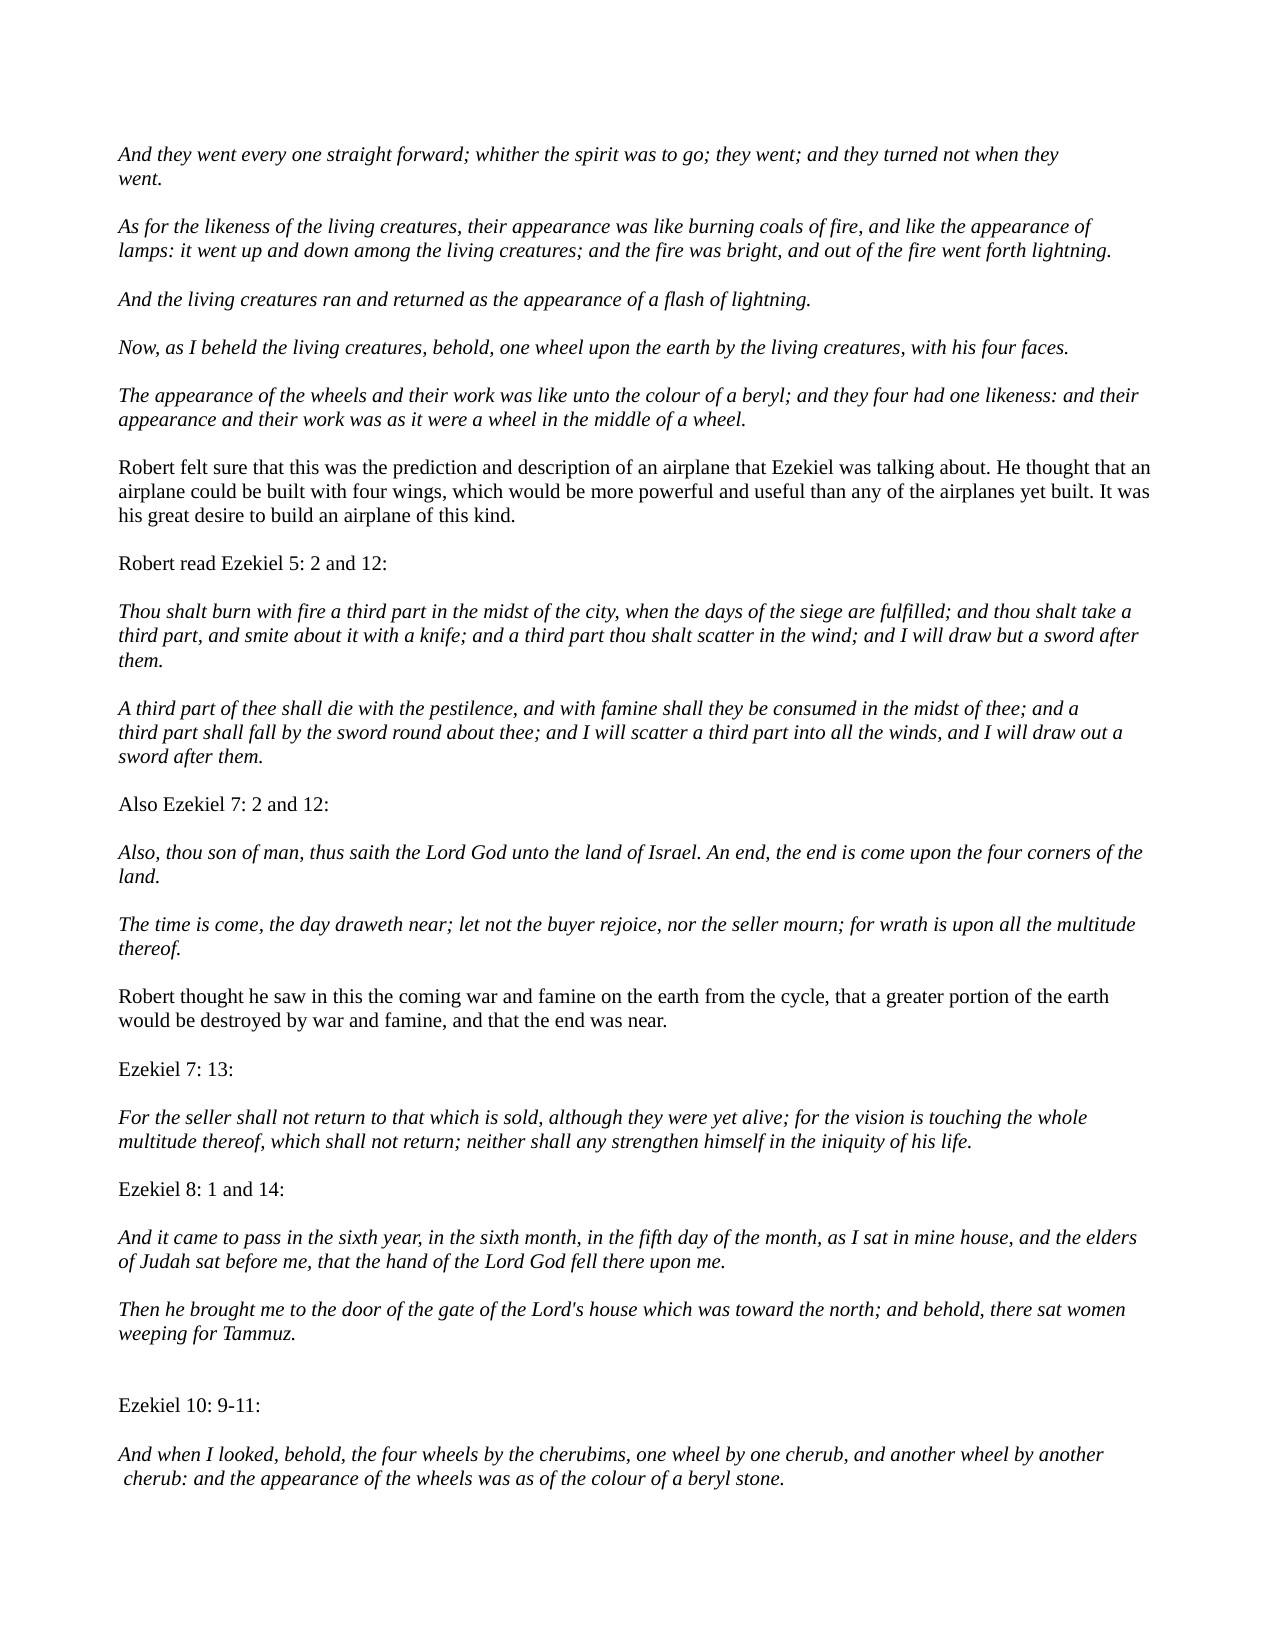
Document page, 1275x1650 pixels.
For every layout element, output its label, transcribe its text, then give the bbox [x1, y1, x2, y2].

text As for the likeness of the living creatures, their appearance was like burning coals of fire, and like the appearance of [118, 214, 1157, 238]
text Ezekiel 10: 9-11: [118, 1393, 1157, 1417]
text Ezekiel 7: 13: [118, 1057, 1157, 1081]
text cherub: and the appearance of the wheels was as of the colour of a beryl stone. [118, 1466, 1157, 1490]
text For the seller shall not return to that which is sold, although they were yet alive; for the vision is touching the whole multitude thereof, which shall not return; neither shall any strengthen himself in the iniquity of his life. [118, 1105, 1157, 1153]
text Also, thou son of man, thus saith the Lord God unto the land of Israel. An end, the end is come upon the four corners of the land. [118, 840, 1157, 888]
text went. [118, 166, 1157, 190]
text And the living creatures ran and returned as the appearance of a flash of lightning. [118, 287, 1157, 311]
text Robert felt sure that this was the prediction and description of an airplane that Ezekiel was talking about. He thought that an airplane could be built with four wings, which would be more powerful and useful than any of the airplanes yet built. It was his great desire to build an airplane of this kind. [118, 455, 1157, 527]
text Robert thought he saw in this the coming war and famine on the earth from the cycle, that a greater portion of the earth would be destroyed by war and famine, and that the end was near. [118, 984, 1157, 1032]
text Robert read Ezekiel 5: 2 and 12: [118, 551, 1157, 575]
text And it came to pass in the sixth year, in the sixth month, in the fifth day of the month, as I sat in mine house, and the elders of Judah sat before me, that the hand of the Lord God fell there upon me. [118, 1225, 1157, 1273]
text Thou shalt burn with fire a third part in the midst of the city, when the days of the siege are fulfilled; and thou shalt take a third part, and smite about it with a knife; and a third part thou shalt scatter in the wind; and I will draw but a sword after them. [118, 599, 1157, 672]
text third part shall fall by the sword round about thee; and I will scatter a third part into all the winds, and I will draw out a sword after them. [118, 720, 1157, 768]
text A third part of thee shall die with the pestilence, and with famine shall they be consumed in the midst of thee; and a [118, 696, 1157, 720]
text Ezekiel 8: 1 and 14: [118, 1177, 1157, 1201]
text Also Ezekiel 7: 2 and 12: [118, 792, 1157, 816]
text lamps: it went up and down among the living creatures; and the fire was bright, and out of the fire went forth lightning. [118, 238, 1157, 262]
text Now, as I beheld the living creatures, behold, one wheel upon the earth by the living creatures, with his four faces. [118, 335, 1157, 359]
text The time is come, the day draweth near; let not the buyer rejoice, nor the seller mourn; for wrath is upon all the multitude thereof. [118, 912, 1157, 960]
text And they went every one straight forward; whither the spirit was to go; they went; and they turned not when they [118, 142, 1157, 166]
text Then he brought me to the door of the gate of the Lord's house which was toward the north; and behold, there sat women weeping for Tammuz. [118, 1297, 1157, 1345]
text And when I looked, behold, the four wheels by the cherubims, one wheel by one cherub, and another wheel by another [118, 1442, 1157, 1466]
text The appearance of the wheels and their work was like unto the colour of a beryl; and they four had one likeness: and their appearance and their work was as it were a wheel in the middle of a wheel. [118, 383, 1157, 431]
